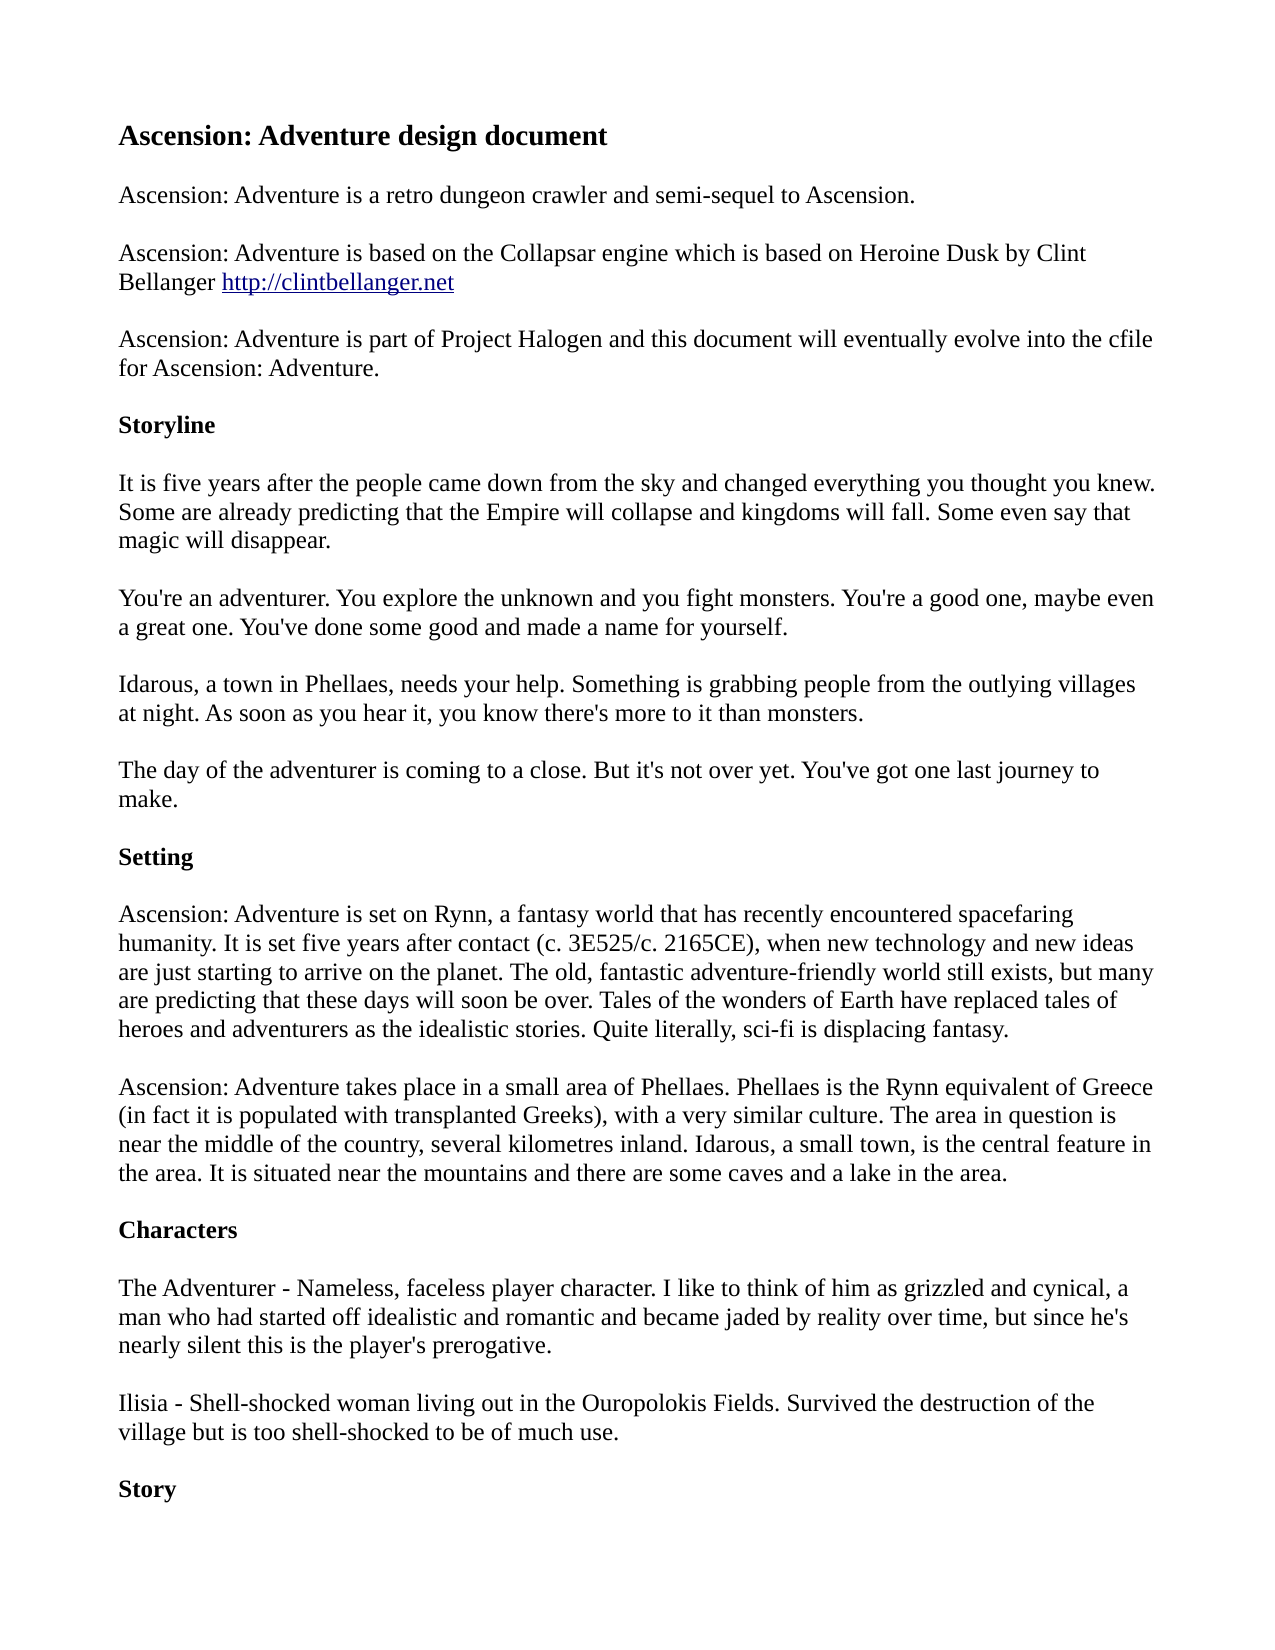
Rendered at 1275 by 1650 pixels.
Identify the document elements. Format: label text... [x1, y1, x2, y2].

text Characters [118, 1215, 1157, 1244]
text The Adventurer - Nameless, faceless player character. I like to think of him as grizzled and cynical, a man who had started off idealistic and romantic and became jaded by reality over time, but since he's nearly silent this is the player's prerogative. [118, 1273, 1157, 1359]
text Ascension: Adventure is set on Rynn, a fantasy world that has recently encountered spacefaring humanity. It is set five years after contact (c. 3E525/c. 2165CE), when new technology and new ideas are just starting to arrive on the planet. The old, fantastic adventure-friendly world still exists, but many are predicting that these days will soon be over. Tales of the wonders of Earth have replaced tales of heroes and adventurers as the idealistic stories. Quite literally, sci-fi is displacing fantasy. [118, 899, 1157, 1043]
text Ilisia - Shell-shocked woman living out in the Ouropolokis Fields. Survived the destruction of the village but is too shell-shocked to be of much use. [118, 1388, 1157, 1445]
text Ascension: Adventure design document [118, 118, 1157, 152]
text Setting [118, 842, 1157, 870]
text Ascension: Adventure is part of Project Halogen and this document will eventually evolve into the cfile for Ascension: Adventure. [118, 324, 1157, 382]
text Ascension: Adventure is a retro dungeon crawler and semi-sequel to Ascension. Ascension: Adventure is based on the Collapsar engine which is based on Heroine Dusk by Clint Bellanger http://clintbellanger.net [118, 180, 1157, 295]
text Storyline [118, 410, 1157, 439]
text It is five years after the people came down from the sky and changed everything you thought you knew. Some are already predicting that the Empire will collapse and kingdoms will fall. Some even say that magic will disappear. You're an adventurer. You explore the unknown and you fight monsters. You're a good one, maybe even a great one. You've done some good and made a name for yourself. Idarous, a town in Phellaes, needs your help. Something is grabbing people from the outlying villages at night. As soon as you hear it, you know there's more to it than monsters. The day of the adventurer is coming to a close. But it's not over yet. You've got one last journey to make. [118, 468, 1157, 813]
text Story [118, 1474, 1157, 1503]
text Ascension: Adventure takes place in a small area of Phellaes. Phellaes is the Rynn equivalent of Greece (in fact it is populated with transplanted Greeks), with a very similar culture. The area in question is near the middle of the country, several kilometres inland. Idarous, a small town, is the central feature in the area. It is situated near the mountains and there are some caves and a lake in the area. [118, 1072, 1157, 1187]
